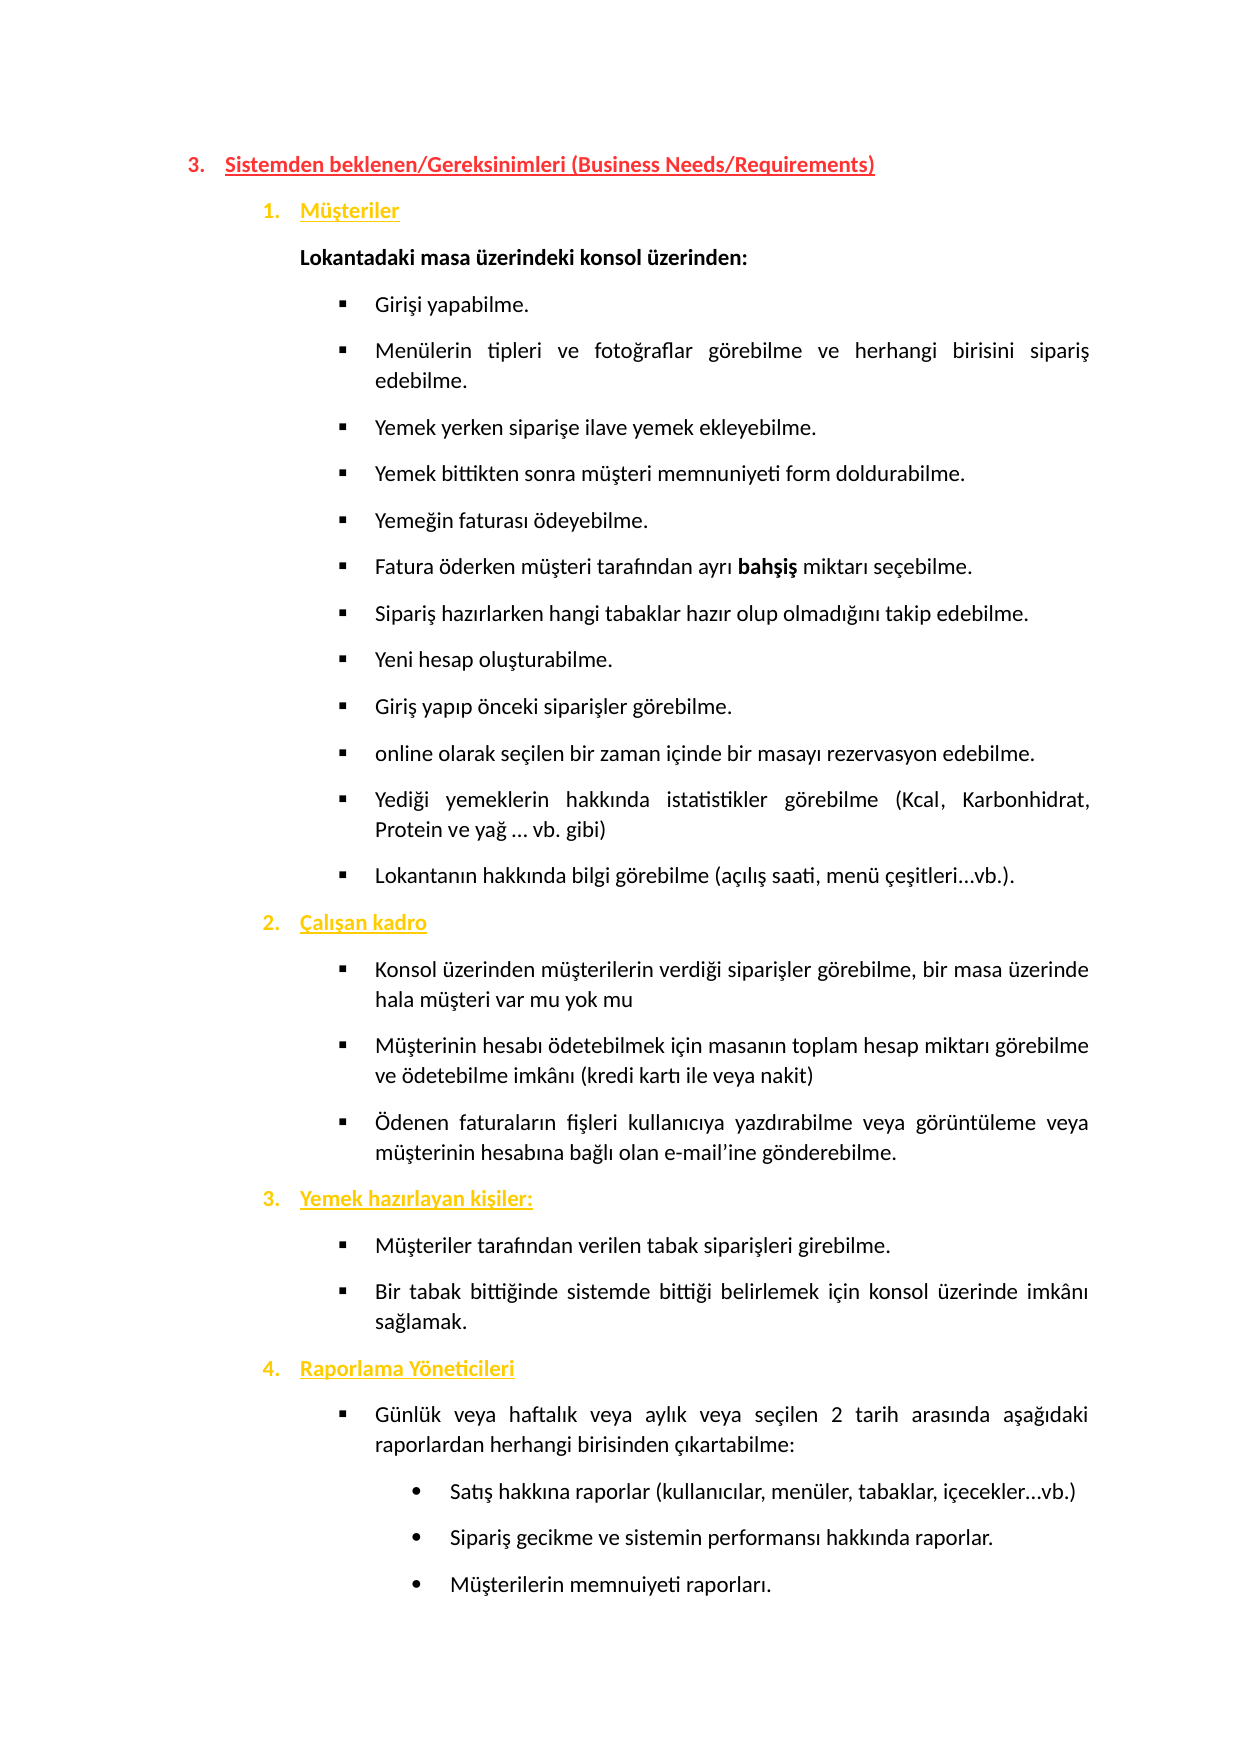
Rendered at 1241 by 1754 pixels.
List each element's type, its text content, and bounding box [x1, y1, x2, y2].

list Müşterinin hesabı ödetebilmek için masanın toplam hesap miktarı görebilme ve ödetebilme imkânı (kredi kartı ile veya nakit) [337, 1031, 1090, 1089]
list Lokantadaki masa üzerindeki konsol üzerinden: [300, 243, 1090, 271]
list Yediği yemeklerin hakkında istatistikler görebilme (Kcal, Karbonhidrat, Protein ve yağ … vb. gibi) [337, 785, 1090, 843]
list Günlük veya haftalık veya aylık veya seçilen 2 tarih arasında aşağıdaki raporlardan herhangi birisinden çıkartabilme: [337, 1400, 1090, 1458]
list Raporlama Yöneticileri [262, 1354, 1090, 1382]
list Bir tabak bittiğinde sistemde bittiği belirlemek için konsol üzerinde imkânı sağlamak. [337, 1277, 1090, 1335]
list Yemek bittikten sonra müşteri memnuniyeti form doldurabilme. [337, 459, 1090, 487]
list Giriş yapıp önceki siparişler görebilme. [337, 692, 1090, 720]
list Menülerin tipleri ve fotoğraflar görebilme ve herhangi birisini sipariş edebilme. [337, 336, 1090, 394]
list Ödenen faturaların fişleri kullanıcıya yazdırabilme veya görüntüleme veya müşterinin hesabına bağlı olan e-mail’ine gönderebilme. [337, 1108, 1090, 1166]
list Satış hakkına raporlar (kullanıcılar, menüler, tabaklar, içecekler…vb.) [412, 1477, 1090, 1505]
list Lokantanın hakkında bilgi görebilme (açılış saati, menü çeşitleri...vb.). [337, 862, 1090, 890]
list Fatura öderken müşteri tarafından ayrı bahşiş miktarı seçebilme. [337, 552, 1090, 580]
list Müşteriler tarafından verilen tabak siparişleri girebilme. [337, 1231, 1090, 1259]
list Sipariş gecikme ve sistemin performansı hakkında raporlar. [412, 1523, 1090, 1551]
list Yemek hazırlayan kişiler: [262, 1184, 1090, 1212]
list online olarak seçilen bir zaman içinde bir masayı rezervasyon edebilme. [337, 739, 1090, 767]
list Girişi yapabilme. [337, 290, 1090, 318]
list Konsol üzerinden müşterilerin verdiği siparişler görebilme, bir masa üzerinde hala müşteri var mu yok mu [337, 955, 1090, 1013]
list Müşteriler [262, 197, 1090, 224]
list Müşterilerin memnuiyeti raporları. [412, 1570, 1090, 1598]
list Çalışan kadro [262, 908, 1090, 936]
list Sistemden beklenen/Gereksinimleri (Business Needs/Requirements) [187, 150, 1090, 178]
list Sipariş hazırlarken hangi tabaklar hazır olup olmadığını takip edebilme. [337, 599, 1090, 627]
list Yemek yerken siparişe ilave yemek ekleyebilme. [337, 413, 1090, 441]
list Yeni hesap oluşturabilme. [337, 646, 1090, 673]
list Yemeğin faturası ödeyebilme. [337, 506, 1090, 534]
